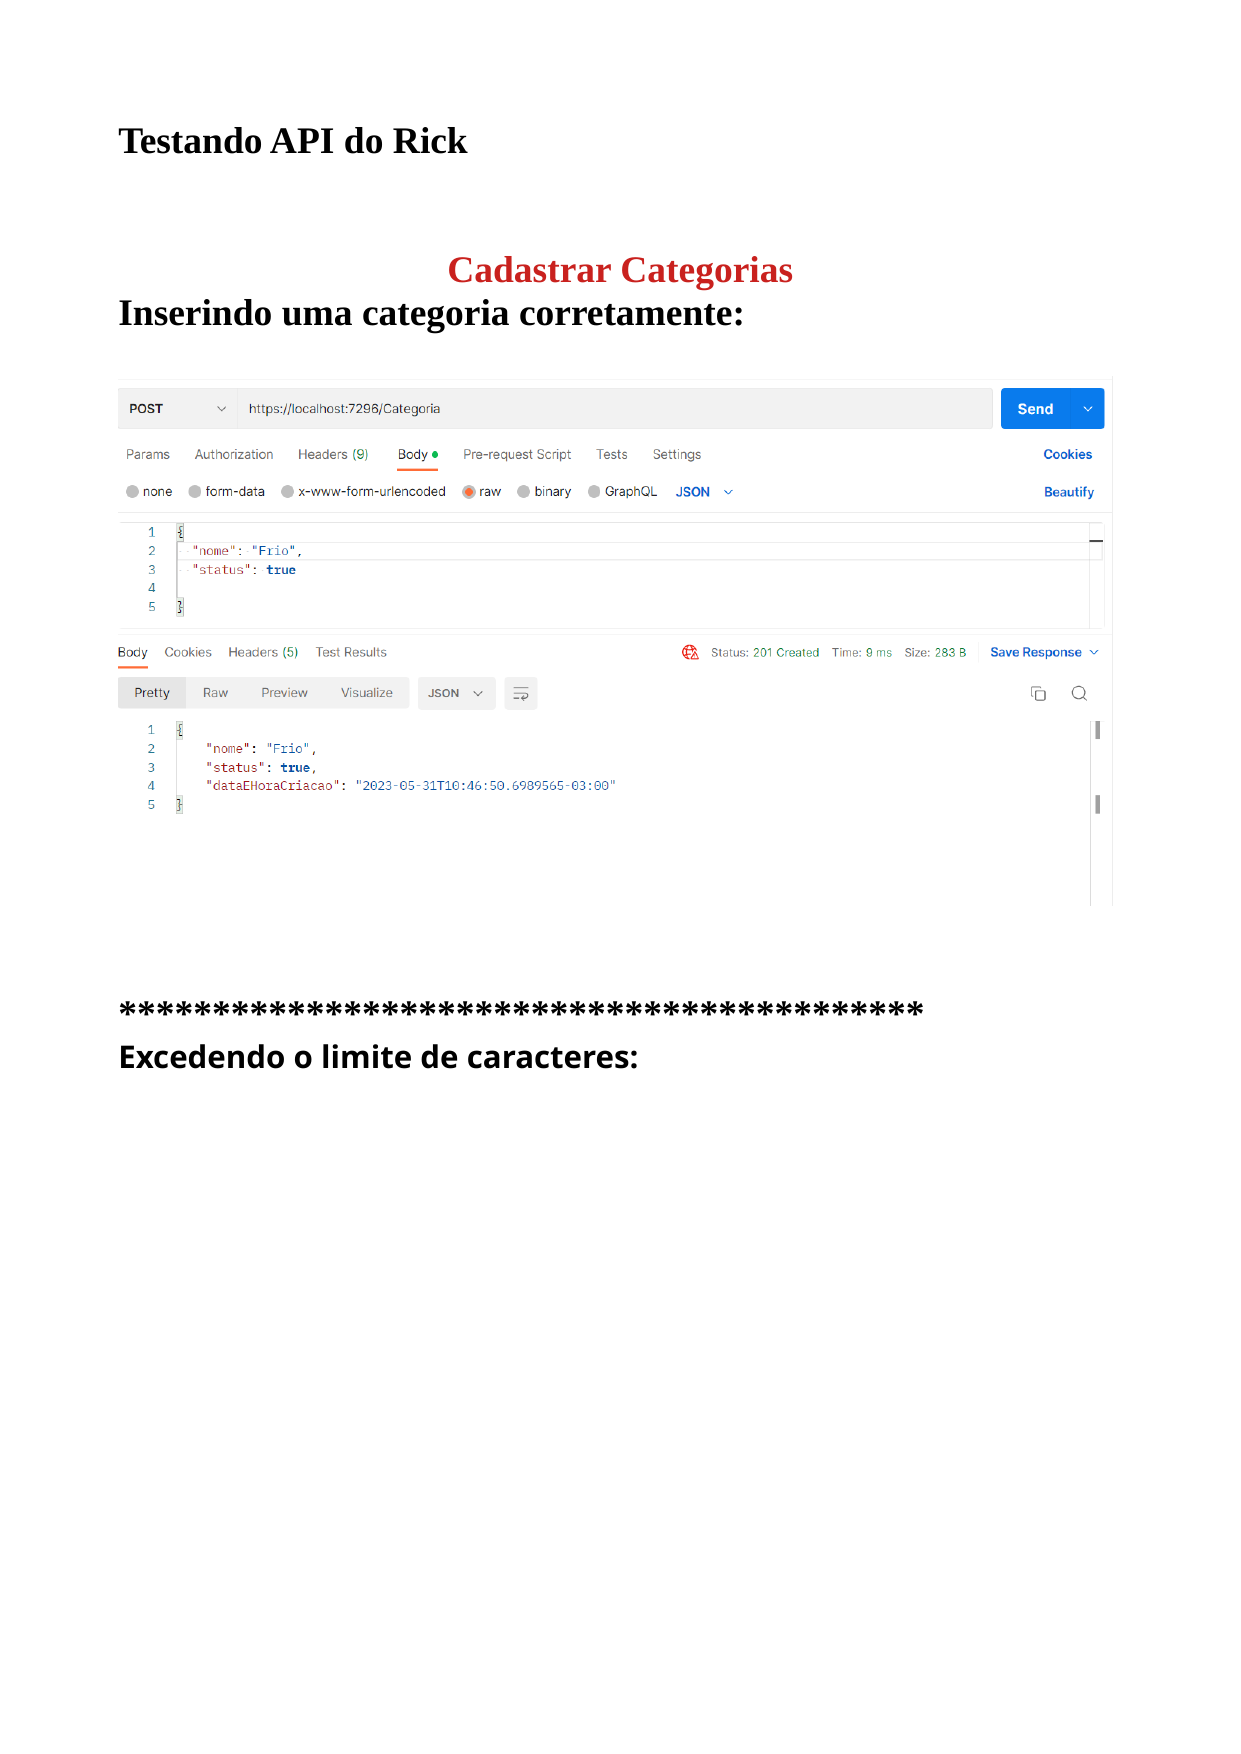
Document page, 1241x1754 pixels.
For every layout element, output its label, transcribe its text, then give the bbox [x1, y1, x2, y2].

text Inserindo uma categoria corretamente: [118, 291, 1122, 334]
text Cadastrar Categorias [118, 247, 1122, 291]
text Testando API do Rick [118, 118, 1122, 161]
text Excedendo o limite de caracteres: [118, 1035, 1122, 1077]
text ******************************************* [118, 992, 1122, 1035]
picture [118, 376, 1123, 906]
